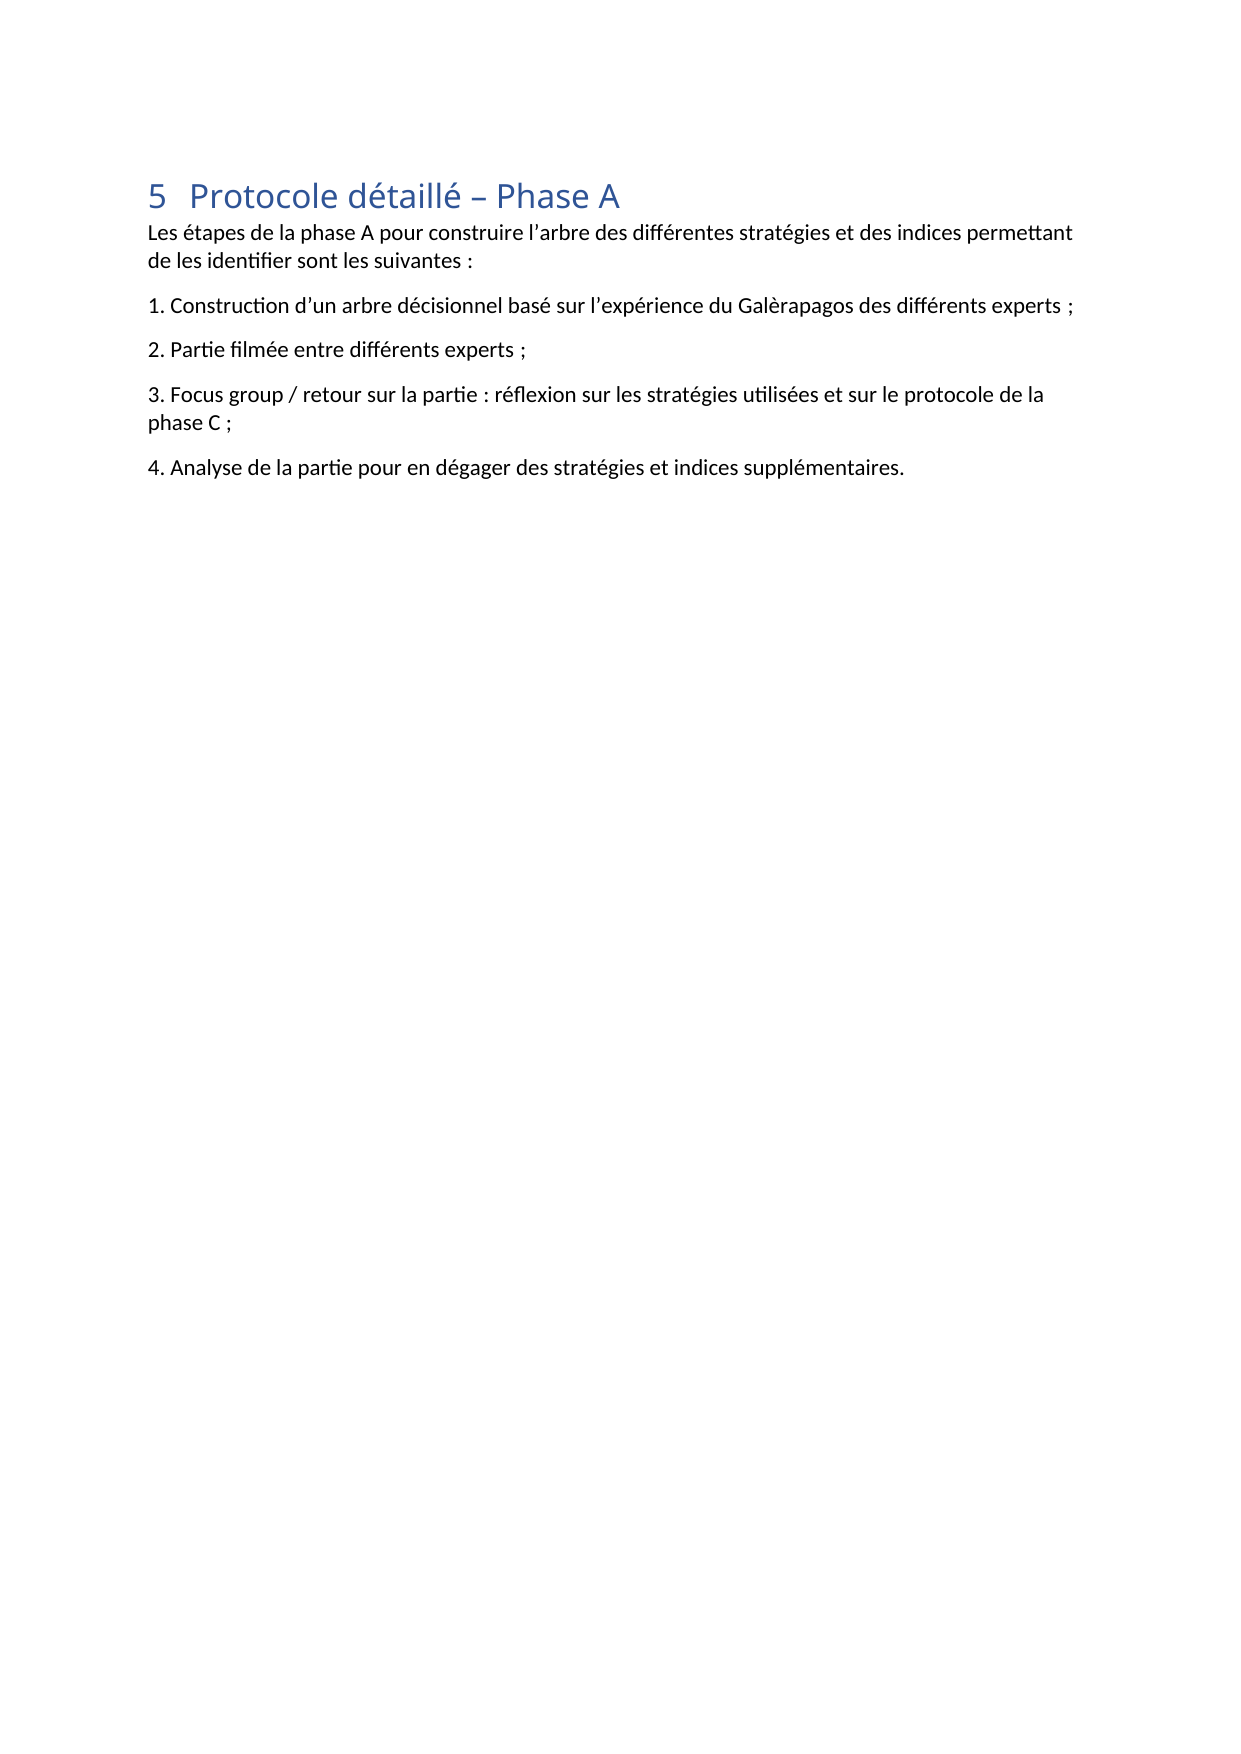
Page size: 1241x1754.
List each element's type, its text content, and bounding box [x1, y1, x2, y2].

text Les étapes de la phase A pour construire l’arbre des différentes stratégies et des indices permettant de les identifier sont les suivantes : [148, 218, 1093, 274]
list Protocole détaillé – Phase A [148, 173, 1093, 218]
text 3. Focus group / retour sur la partie : réflexion sur les stratégies utilisées et sur le protocole de la phase C ; [148, 380, 1093, 436]
text 2. Partie filmée entre différents experts ; [148, 335, 1093, 363]
text 1. Construction d’un arbre décisionnel basé sur l’expérience du Galèrapagos des différents experts ; [148, 291, 1093, 319]
text 4. Analyse de la partie pour en dégager des stratégies et indices supplémentaires. [148, 453, 1093, 481]
